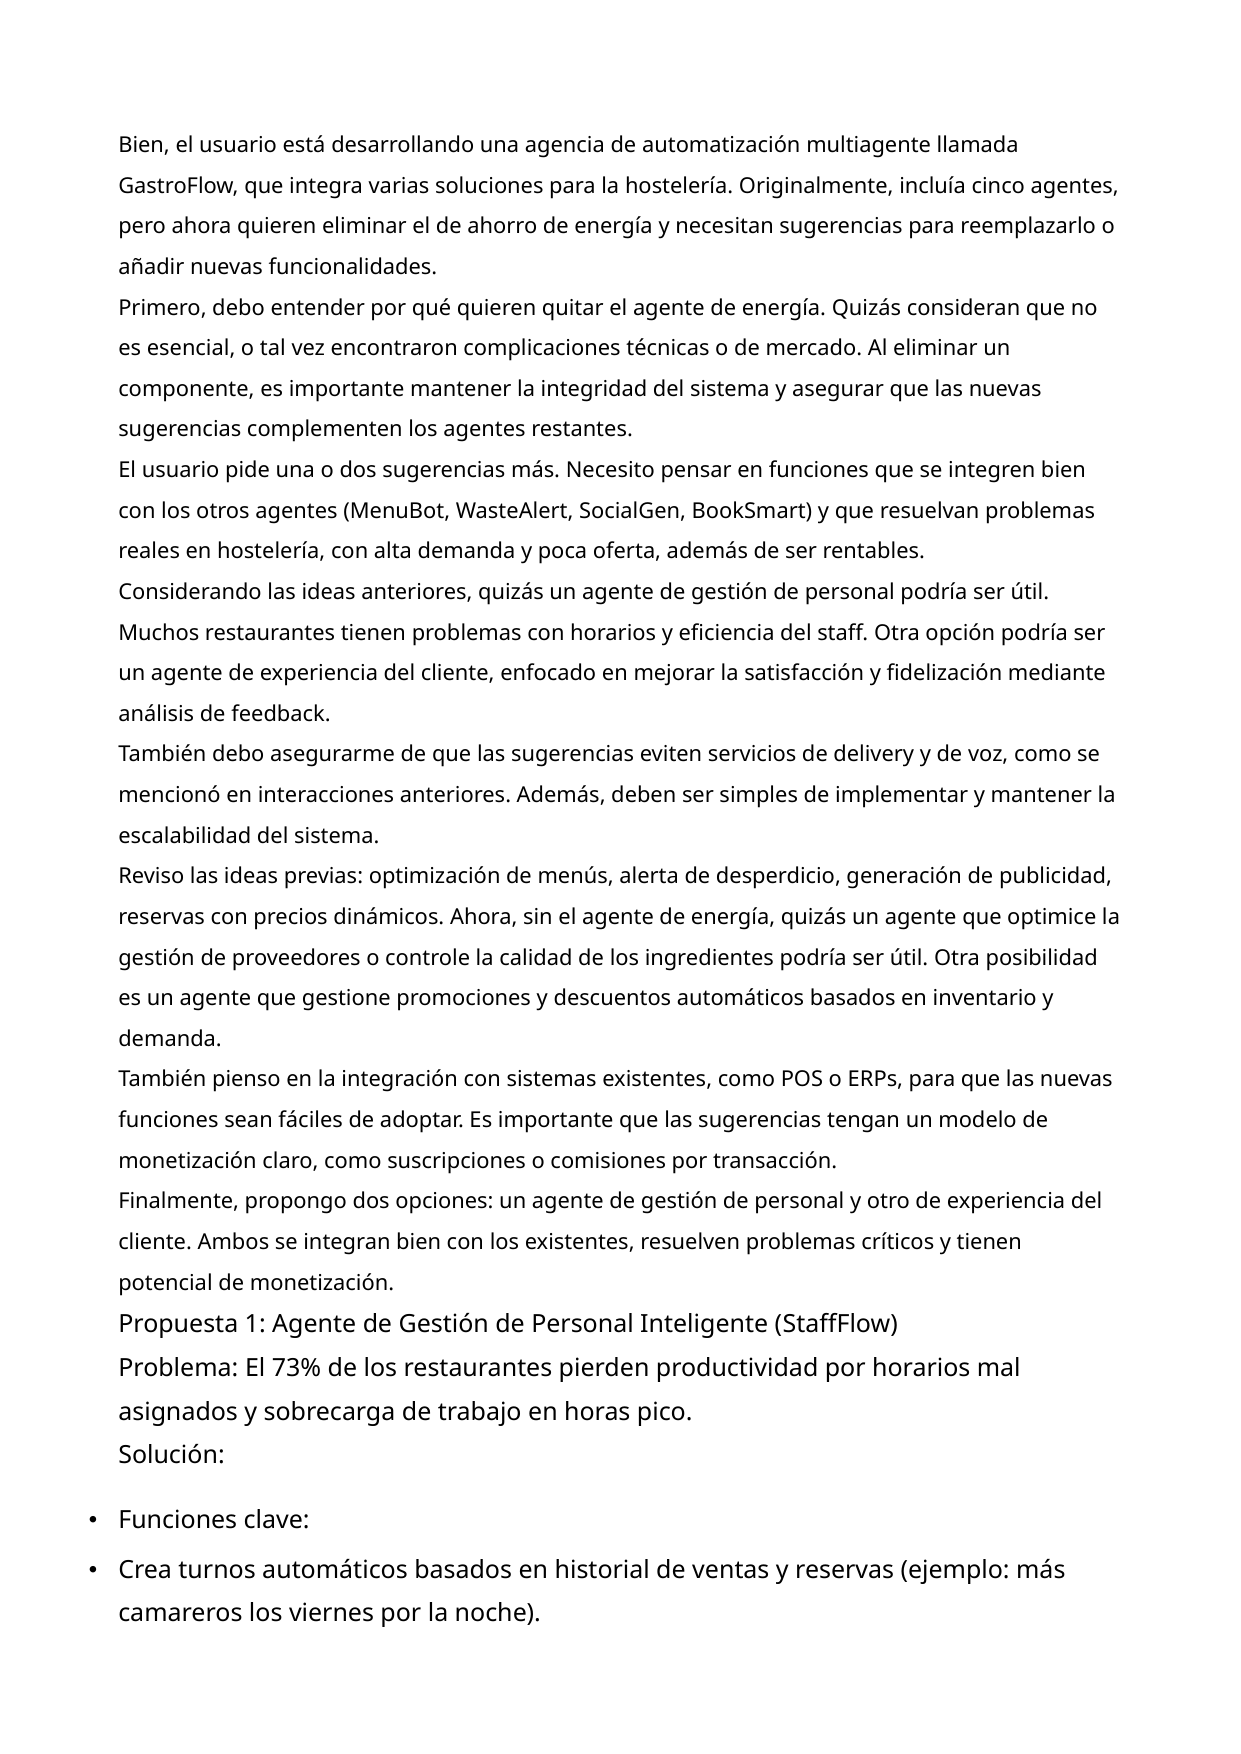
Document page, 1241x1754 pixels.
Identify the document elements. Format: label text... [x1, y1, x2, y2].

text Primero, debo entender por qué quieren quitar el agente de energía. Quizás consideran que no es esencial, o tal vez encontraron complicaciones técnicas o de mercado. Al eliminar un componente, es importante mantener la integridad del sistema y asegurar que las nuevas sugerencias complementen los agentes restantes. [118, 281, 1122, 443]
text También pienso en la integración con sistemas existentes, como POS o ERPs, para que las nuevas funciones sean fáciles de adoptar. Es importante que las sugerencias tengan un modelo de monetización claro, como suscripciones o comisiones por transacción. [118, 1052, 1122, 1174]
text También debo asegurarme de que las sugerencias eviten servicios de delivery y de voz, como se mencionó en interacciones anteriores. Además, deben ser simples de implementar y mantener la escalabilidad del sistema. [118, 727, 1122, 849]
text Finalmente, propongo dos opciones: un agente de gestión de personal y otro de experiencia del cliente. Ambos se integran bien con los existentes, resuelven problemas críticos y tienen potencial de monetización. [118, 1174, 1122, 1296]
text Reviso las ideas previas: optimización de menús, alerta de desperdicio, generación de publicidad, reservas con precios dinámicos. Ahora, sin el agente de energía, quizás un agente que optimice la gestión de proveedores o controle la calidad de los ingredientes podría ser útil. Otra posibilidad es un agente que gestione promociones y descuentos automáticos basados en inventario y demanda. [118, 849, 1122, 1052]
list Crea turnos automáticos basados en historial de ventas y reservas (ejemplo: más camareros los viernes por la noche). [118, 1542, 1122, 1629]
text Propuesta 1: Agente de Gestión de Personal Inteligente (StaffFlow) Problema: El 73% de los restaurantes pierden productividad por horarios mal asignados y sobrecarga de trabajo en horas pico. Solución: [118, 1296, 1122, 1471]
text El usuario pide una o dos sugerencias más. Necesito pensar en funciones que se integren bien con los otros agentes (MenuBot, WasteAlert, SocialGen, BookSmart) y que resuelvan problemas reales en hostelería, con alta demanda y poca oferta, además de ser rentables. [118, 443, 1122, 565]
list Funciones clave: [118, 1492, 1122, 1535]
text Considerando las ideas anteriores, quizás un agente de gestión de personal podría ser útil. Muchos restaurantes tienen problemas con horarios y eficiencia del staff. Otra opción podría ser un agente de experiencia del cliente, enfocado en mejorar la satisfacción y fidelización mediante análisis de feedback. [118, 565, 1122, 727]
text Bien, el usuario está desarrollando una agencia de automatización multiagente llamada GastroFlow, que integra varias soluciones para la hostelería. Originalmente, incluía cinco agentes, pero ahora quieren eliminar el de ahorro de energía y necesitan sugerencias para reemplazarlo o añadir nuevas funcionalidades. [118, 118, 1122, 281]
